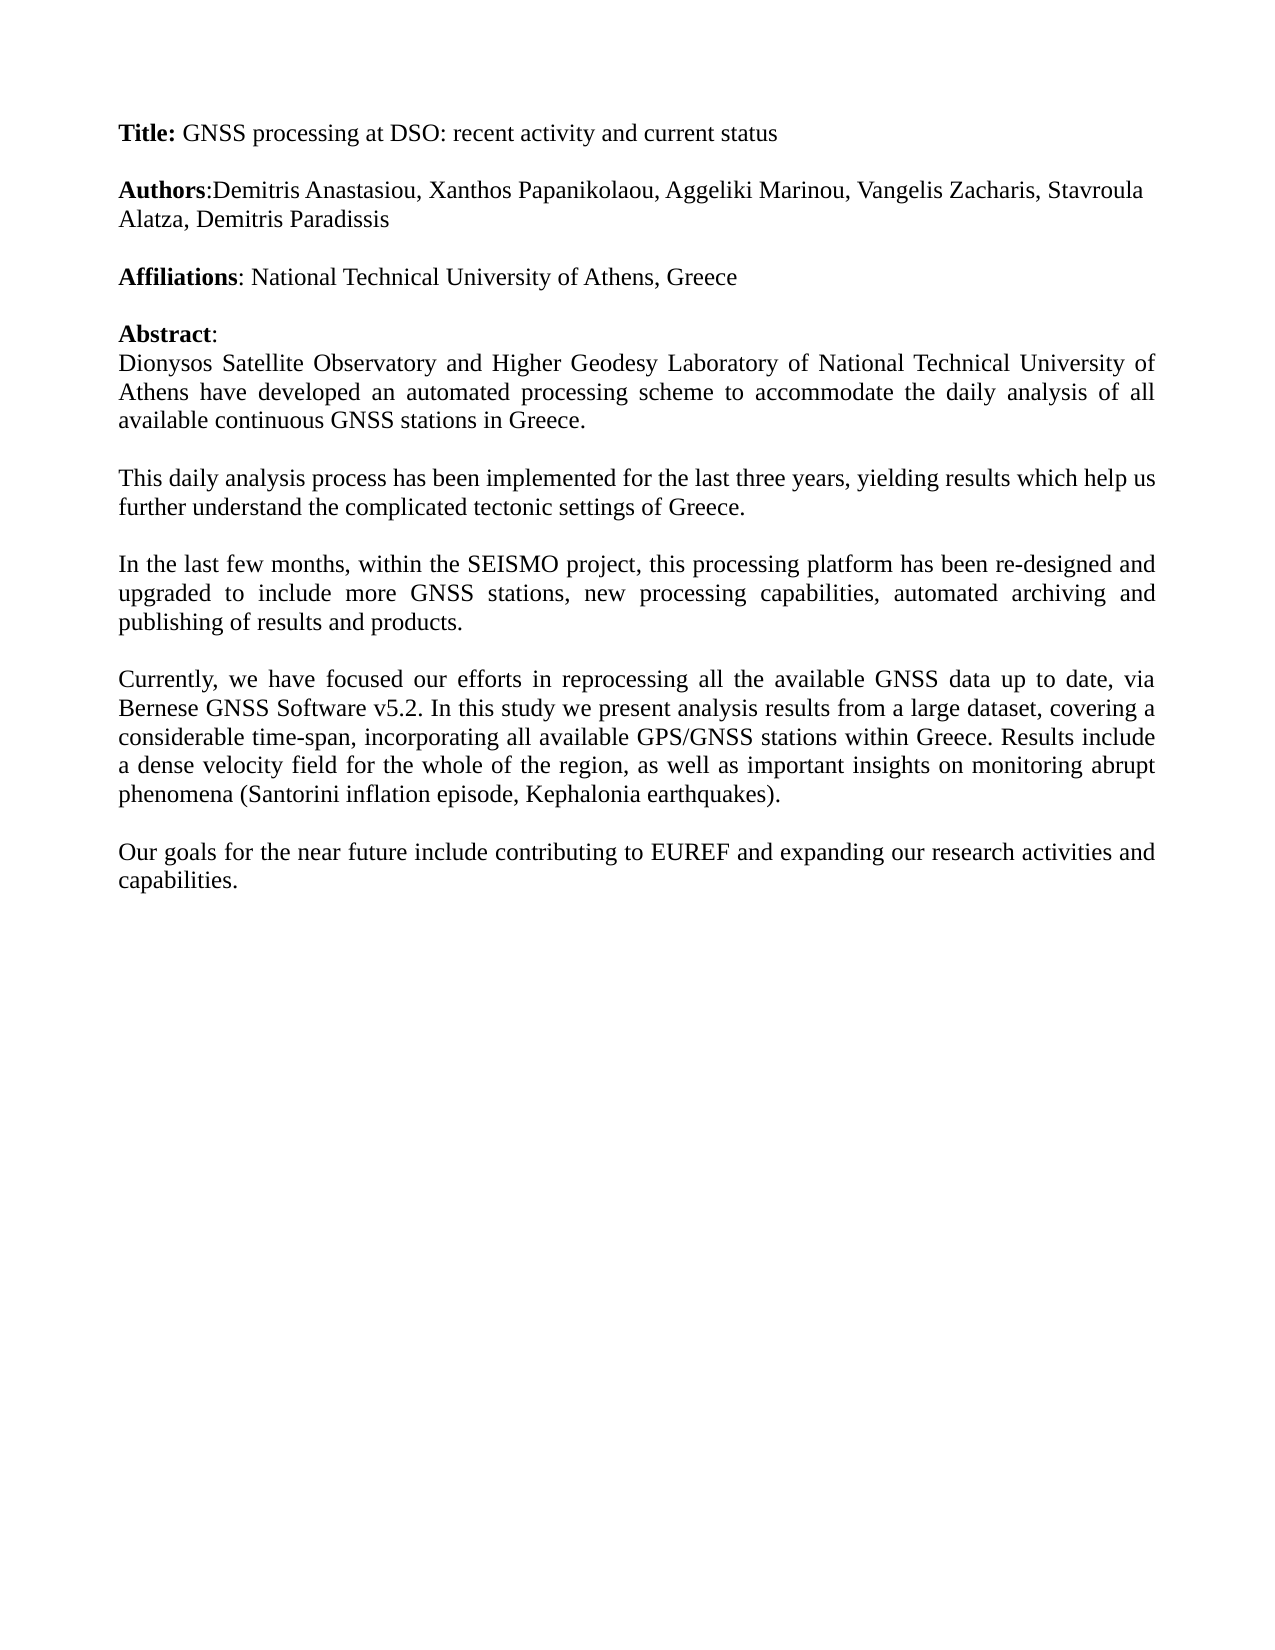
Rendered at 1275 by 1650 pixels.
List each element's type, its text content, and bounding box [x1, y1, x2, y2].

text Abstract: [118, 319, 1157, 348]
text Authors:Demitris Anastasiou, Xanthos Papanikolaou, Aggeliki Marinou, Vangelis Zacharis, Stavroula Alatza, Demitris Paradissis [118, 176, 1157, 233]
text Title: GNSS processing at DSO: recent activity and current status [118, 118, 1157, 147]
text In the last few months, within the SEISMO project, this processing platform has been re-designed and upgraded to include more GNSS stations, new processing capabilities, automated archiving and publishing of results and products. [118, 549, 1157, 636]
text Affiliations: National Technical University of Athens, Greece [118, 262, 1157, 291]
text This daily analysis process has been implemented for the last three years, yielding results which help us further understand the complicated tectonic settings of Greece. [118, 463, 1157, 521]
text Currently, we have focused our efforts in reprocessing all the available GNSS data up to date, via Bernese GNSS Software v5.2. In this study we present analysis results from a large dataset, covering a considerable time-span, incorporating all available GPS/GNSS stations within Greece. Results include a dense velocity field for the whole of the region, as well as important insights on monitoring abrupt phenomena (Santorini inflation episode, Kephalonia earthquakes). [118, 664, 1157, 808]
text Dionysos Satellite Observatory and Higher Geodesy Laboratory of National Technical University of Athens have developed an automated processing scheme to accommodate the daily analysis of all available continuous GNSS stations in Greece. [118, 348, 1157, 434]
text Our goals for the near future include contributing to EUREF and expanding our research activities and capabilities. [118, 837, 1157, 894]
